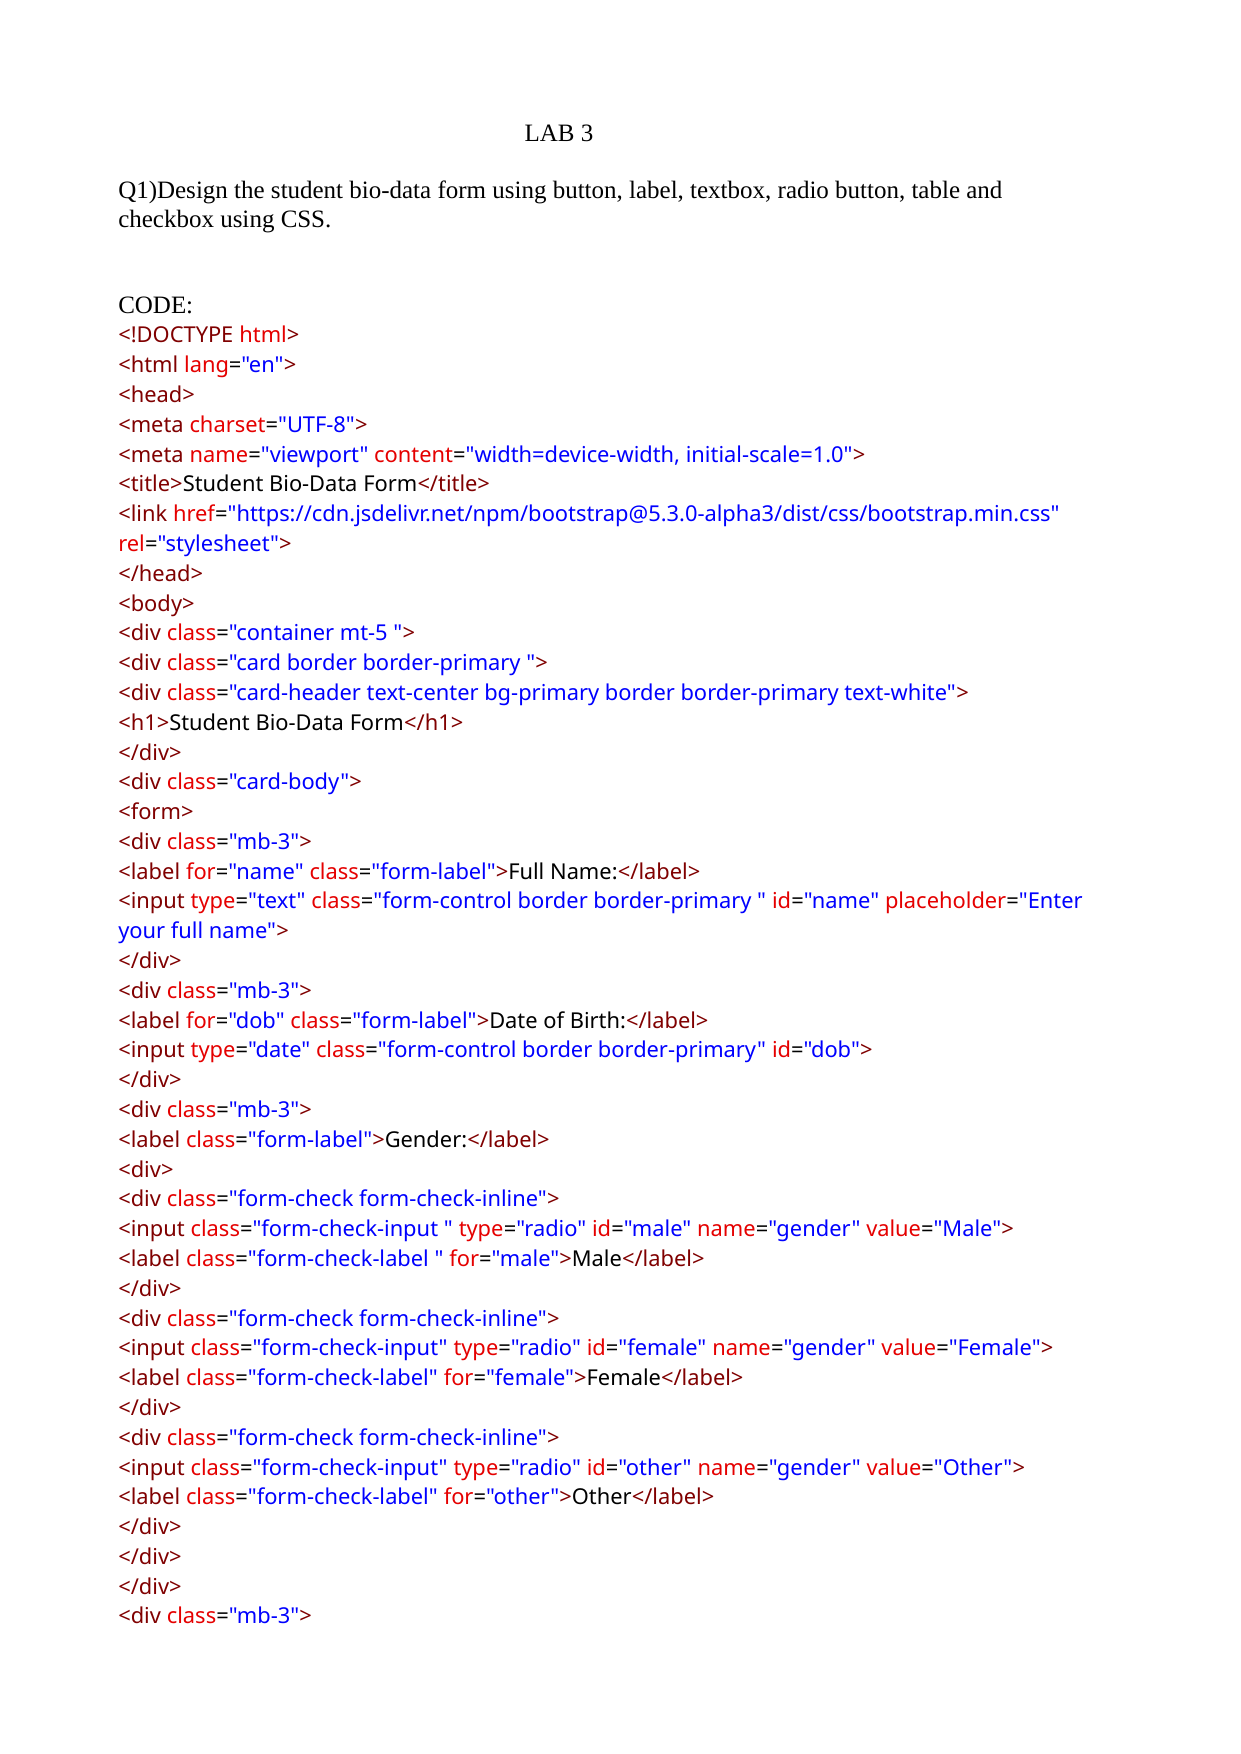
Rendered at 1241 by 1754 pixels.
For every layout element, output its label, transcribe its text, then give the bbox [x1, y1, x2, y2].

text <input class="form-check-input" type="radio" id="other" name="gender" value="Other"> [118, 1451, 1122, 1481]
text </div> [118, 1392, 1122, 1422]
text </div> [118, 1541, 1122, 1571]
text <input class="form-check-input " type="radio" id="male" name="gender" value="Male"> [118, 1213, 1122, 1243]
text <label class="form-check-label " for="male">Male</label> [118, 1243, 1122, 1273]
text <label class="form-label">Gender:</label> [118, 1124, 1122, 1153]
text </div> [118, 1511, 1122, 1541]
text <div class="mb-3"> [118, 826, 1122, 856]
text </head> [118, 558, 1122, 587]
text <input type="text" class="form-control border border-primary " id="name" placeholder="Enter your full name"> [118, 885, 1122, 945]
text <h1>Student Bio-Data Form</h1> [118, 707, 1122, 736]
text LAB 3 [118, 118, 1122, 147]
text <div class="mb-3"> [118, 1600, 1122, 1630]
text <link href="https://cdn.jsdelivr.net/npm/bootstrap@5.3.0-alpha3/dist/css/bootstrap.min.css" rel="stylesheet"> [118, 498, 1122, 558]
text <input class="form-check-input" type="radio" id="female" name="gender" value="Female"> [118, 1332, 1122, 1362]
text </div> [118, 736, 1122, 766]
text checkbox using CSS. [118, 204, 1122, 233]
text <div class="form-check form-check-inline"> [118, 1183, 1122, 1213]
text <input type="date" class="form-control border border-primary" id="dob"> [118, 1034, 1122, 1064]
text <div class="form-check form-check-inline"> [118, 1302, 1122, 1332]
text <label class="form-check-label" for="female">Female</label> [118, 1362, 1122, 1392]
text </div> [118, 1064, 1122, 1094]
text <!DOCTYPE html> [118, 319, 1122, 349]
text <body> [118, 587, 1122, 617]
text <div class="container mt-5 "> [118, 617, 1122, 647]
text <div class="mb-3"> [118, 975, 1122, 1004]
text <div> [118, 1153, 1122, 1183]
text Q1)Design the student bio-data form using button, label, textbox, radio button, table and [118, 176, 1122, 204]
text <form> [118, 796, 1122, 826]
text <div class="card-header text-center bg-primary border border-primary text-white"> [118, 677, 1122, 707]
text <html lang="en"> [118, 349, 1122, 379]
text </div> [118, 945, 1122, 975]
text <div class="card-body"> [118, 766, 1122, 796]
text <meta name="viewport" content="width=device-width, initial-scale=1.0"> [118, 438, 1122, 468]
text <label class="form-check-label" for="other">Other</label> [118, 1481, 1122, 1511]
text <label for="dob" class="form-label">Date of Birth:</label> [118, 1004, 1122, 1034]
text <div class="form-check form-check-inline"> [118, 1422, 1122, 1451]
text <head> [118, 379, 1122, 409]
text CODE: [118, 291, 1122, 319]
text </div> [118, 1273, 1122, 1302]
text </div> [118, 1571, 1122, 1600]
text <div class="card border border-primary "> [118, 647, 1122, 677]
text <meta charset="UTF-8"> [118, 409, 1122, 438]
text <label for="name" class="form-label">Full Name:</label> [118, 856, 1122, 885]
text <div class="mb-3"> [118, 1094, 1122, 1124]
text <title>Student Bio-Data Form</title> [118, 468, 1122, 498]
